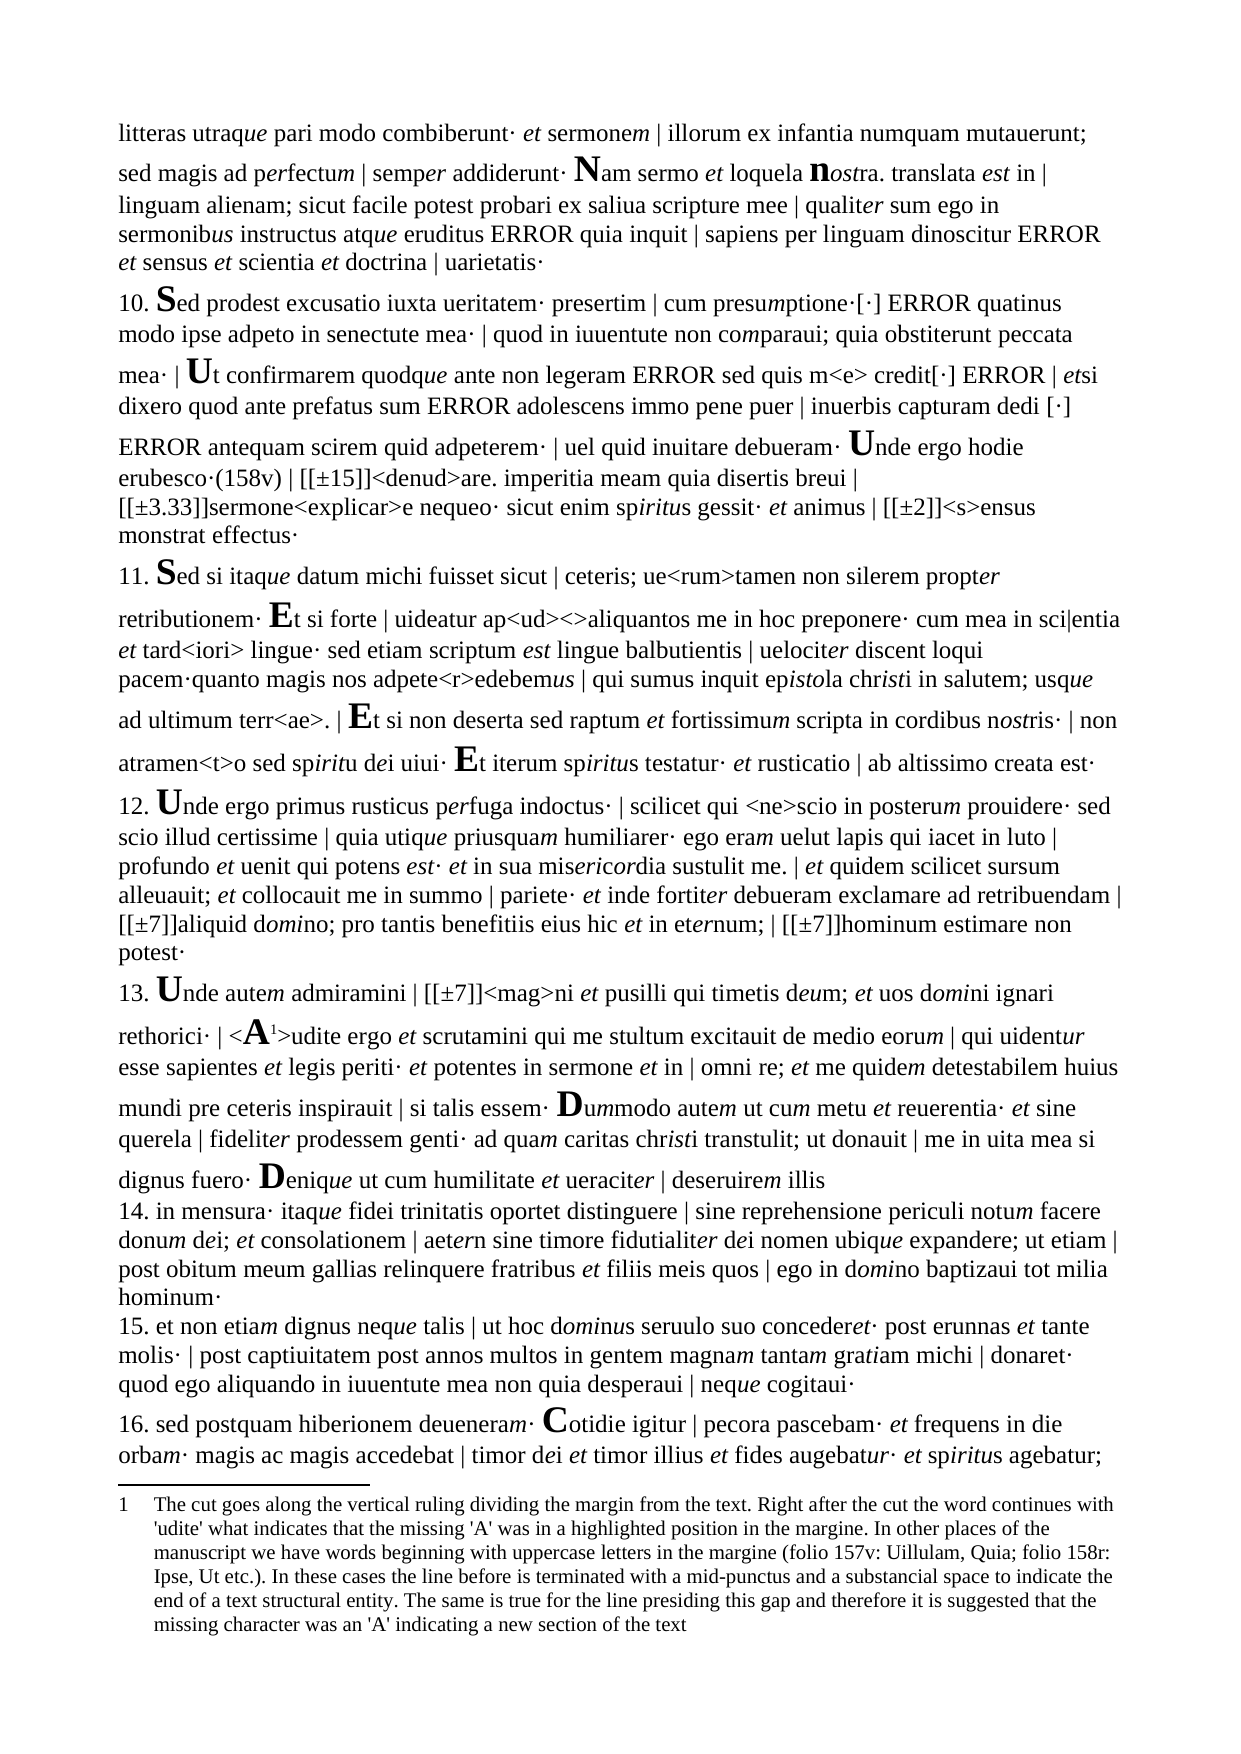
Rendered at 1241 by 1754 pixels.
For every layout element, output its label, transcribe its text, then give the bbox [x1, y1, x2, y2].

text 12. Unde ergo primus rusticus perfuga indoctus· | scilicet qui <ne>scio in posterum prouidere· sed scio illud certissime | quia utique priusquam humiliarer· ego eram uelut lapis qui iacet in luto | profundo et uenit qui potens est· et in sua misericordia sustulit me. | et quidem scilicet sursum alleuauit; et collocauit me in summo | pariete· et inde fortiter debueram exclamare ad retribuendam | [[±7]]aliquid domino; pro tantis benefitiis eius hic et in eternum; | [[±7]]hominum estimare non potest· [118, 779, 1122, 966]
text 11. Sed si itaque datum michi fuisset sicut | ceteris; ue<rum>tamen non silerem propter retributionem· Et si forte | uideatur ap<ud><>aliquantos me in hoc preponere· cum mea in sci|entia et tard<iori> lingue· sed etiam scriptum est lingue balbutientis | uelociter discent loqui pacem·quanto magis nos adpete<r>edebemus | qui sumus inquit epistola christi in salutem; usque ad ultimum terr<ae>. | Et si non deserta sed raptum et fortissimum scripta in cordibus nostris· | non atramen<t>o sed spiritu dei uiui· Et iterum spiritus testatur· et rusticatio | ab altissimo creata est· [118, 549, 1122, 779]
text The cut goes along the vertical ruling dividing the margin from the text. Right after the cut the word continues with 'udite' what indicates that the missing 'A' was in a highlighted position in the margine. In other places of the manuscript we have words beginning with uppercase letters in the margine (folio 157v: Uillulam, Quia; folio 158r: Ipse, Ut etc.). In these cases the line before is terminated with a mid-punctus and a substancial space to indicate the end of a text structural entity. The same is true for the line presiding this gap and therefore it is suggested that the missing character was an 'A' indicating a new section of the text [118, 1491, 1122, 1636]
text 13. Unde autem admiramini | [[±7]]<mag>ni et pusilli qui timetis deum; et uos domini ignari rethorici· | <A>udite ergo et scrutamini qui me stultum excitauit de medio eorum | qui uidentur esse sapientes et legis periti· et potentes in sermone et in | omni re; et me quidem detestabilem huius mundi pre ceteris inspirauit | si talis essem· Dummodo autem ut cum metu et reuerentia· et sine querela | fideliter prodessem genti· ad quam caritas christi transtulit; ut donauit | me in uita mea si dignus fuero· Denique ut cum humilitate et ueraciter | deseruirem illis [118, 966, 1122, 1196]
text 10. Sed prodest excusatio iuxta ueritatem· presertim | cum presumptione·[·] ERROR quatinus modo ipse adpeto in senectute mea· | quod in iuuentute non comparaui; quia obstiterunt peccata mea· | Ut confirmarem quodque ante non legeram ERROR sed quis m<e> credit[·] ERROR | etsi dixero quod ante prefatus sum ERROR adolescens immo pene puer | inuerbis capturam dedi [·] ERROR antequam scirem quid adpeterem· | uel quid inuitare debueram· Unde ergo hodie erubesco·(158v) | [[±15]]<denud>are. imperitia meam quia disertis breui | [[±3.33]]sermone<explicar>e nequeo· sicut enim spiritus gessit· et animus | [[±2]]<s>ensus monstrat effectus· [118, 276, 1122, 549]
text 16. sed postquam hiberionem deueneram· Cotidie igitur | pecora pascebam· et frequens in die orbam· magis ac magis accedebat | timor dei et timor illius et fides augebatur· et spiritus agebatur; [118, 1397, 1122, 1469]
text litteras utraque pari modo combiberunt· et sermonem | illorum ex infantia numquam mutauerunt; sed magis ad perfectum | semper addiderunt· Nam sermo et loquela nostra. translata est in | linguam alienam; sicut facile potest probari ex saliua scripture mee | qualiter sum ego in sermonibus instructus atque eruditus ERROR quia inquit | sapiens per linguam dinoscitur ERROR et sensus et scientia et doctrina | uarietatis· [118, 118, 1122, 276]
text 14. in mensura· itaque fidei trinitatis oportet distinguere | sine reprehensione periculi notum facere donum dei; et consolationem | aetern sine timore fidutialiter dei nomen ubique expandere; ut etiam | post obitum meum gallias relinquere fratribus et filiis meis quos | ego in domino baptizaui tot milia hominum· [118, 1196, 1122, 1311]
text 15. et non etiam dignus neque talis | ut hoc dominus seruulo suo concederet· post erunnas et tante molis· | post captiuitatem post annos multos in gentem magnam tantam gratiam michi | donaret· quod ego aliquando in iuuentute mea non quia desperaui | neque cogitaui· [118, 1311, 1122, 1397]
